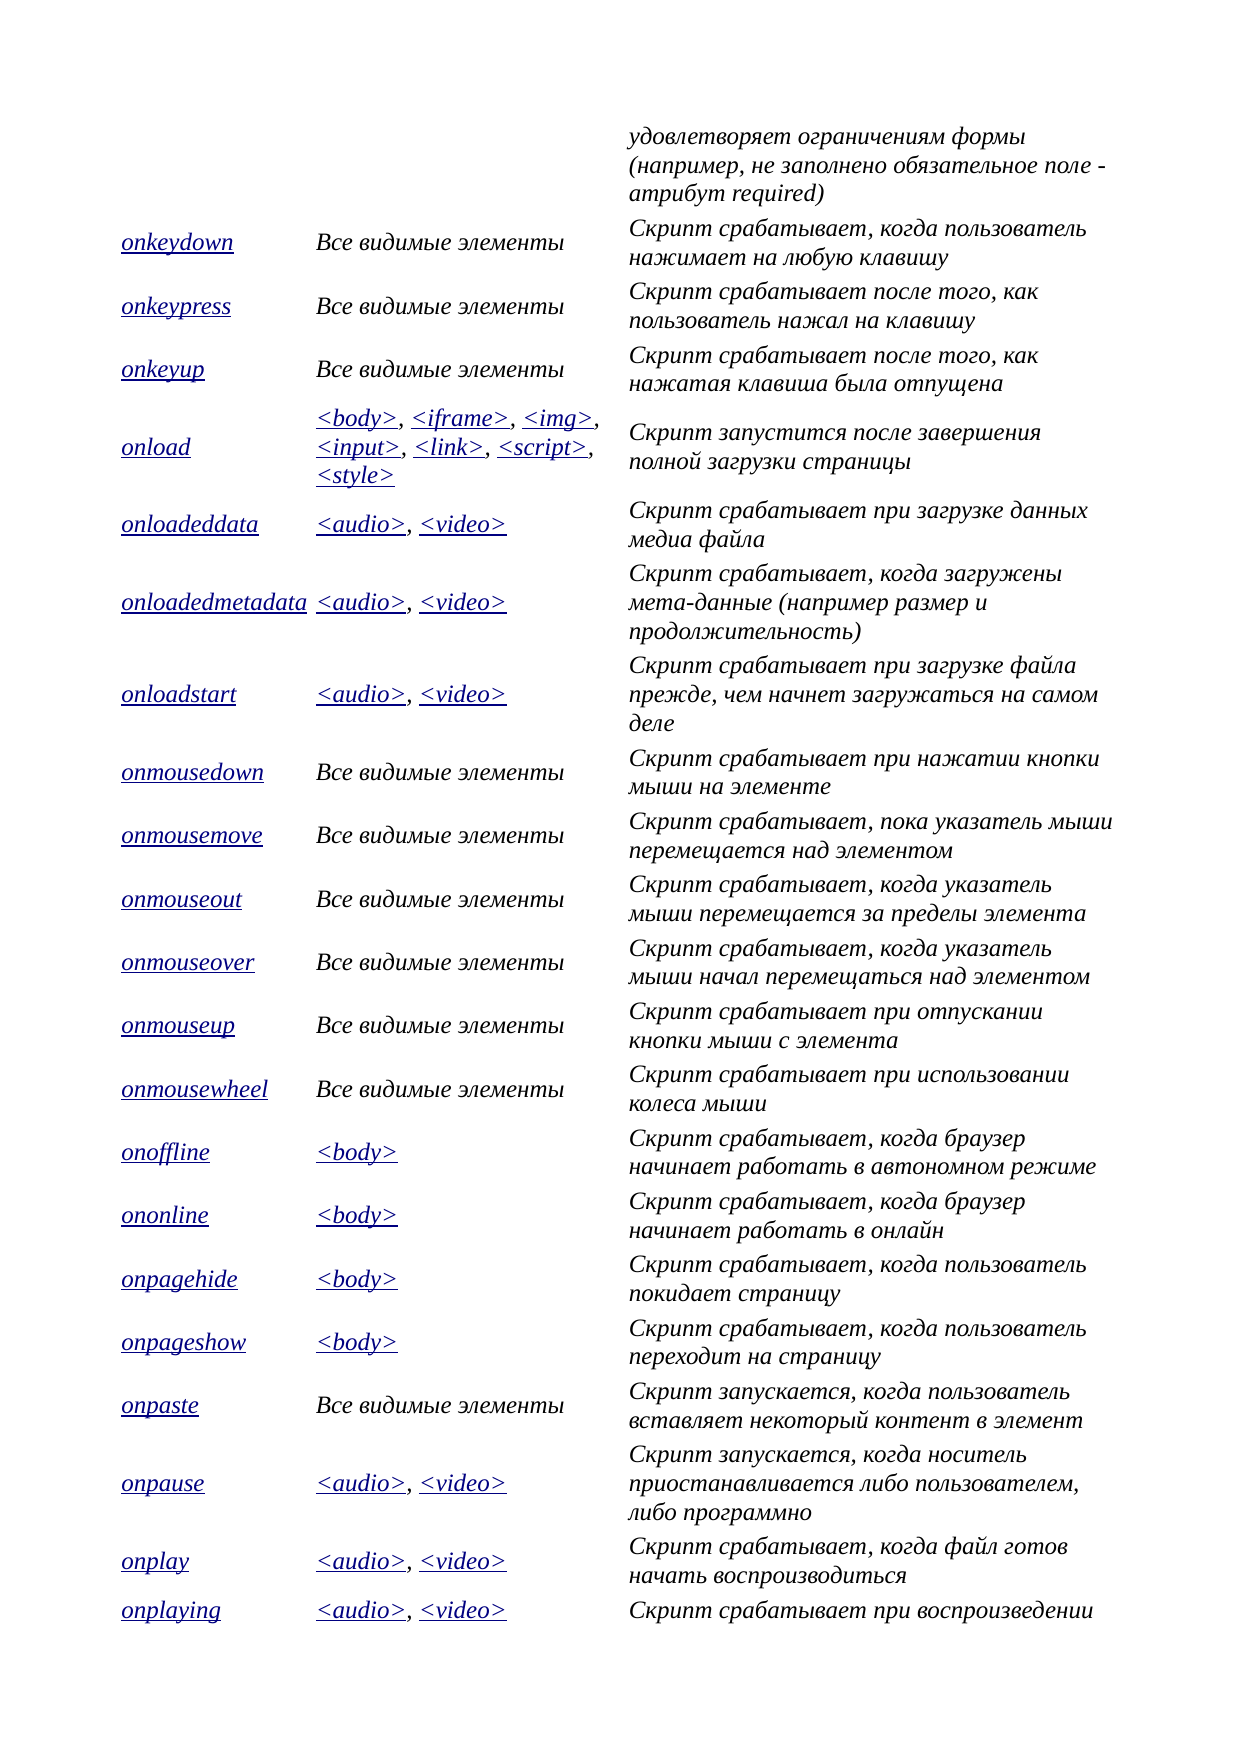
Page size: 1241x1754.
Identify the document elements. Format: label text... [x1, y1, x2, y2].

table_cell onloadstart [118, 648, 313, 740]
table_cell Скрипт срабатывает, когда указатель мыши перемещается за пределы элемента [626, 866, 1122, 930]
table_cell удовлетворяет ограничениям формы (например, не заполнено обязательное поле - атрибут required) [626, 118, 1122, 210]
table_cell Скрипт срабатывает, когда указатель мыши начал перемещаться над элементом [626, 930, 1122, 993]
table_cell Скрипт срабатывает после того, как нажатая клавиша была отпущена [626, 337, 1122, 400]
table_cell Все видимые элементы [313, 1373, 626, 1436]
table_cell Скрипт запустится после завершения полной загрузки страницы [626, 400, 1122, 492]
table_cell Скрипт срабатывает, когда пользователь переходит на страницу [626, 1310, 1122, 1373]
table_cell [118, 118, 313, 210]
table_cell Все видимые элементы [313, 337, 626, 400]
table_cell Скрипт срабатывает, когда браузер начинает работать в автономном режиме [626, 1120, 1122, 1183]
table_cell <audio>, <video> [313, 1529, 626, 1592]
table_cell <body> [313, 1183, 626, 1246]
table_cell <body> [313, 1310, 626, 1373]
table_cell ononline [118, 1183, 313, 1246]
table_cell Скрипт срабатывает, когда браузер начинает работать в онлайн [626, 1183, 1122, 1246]
table_cell onpause [118, 1436, 313, 1528]
table_cell Все видимые элементы [313, 210, 626, 273]
table_cell onoffline [118, 1120, 313, 1183]
table_cell <body> [313, 1120, 626, 1183]
table_cell Скрипт срабатывает при загрузке файла прежде, чем начнет загружаться на самом деле [626, 648, 1122, 740]
table_cell Скрипт запускается, когда пользователь вставляет некоторый контент в элемент [626, 1373, 1122, 1436]
table_cell onload [118, 400, 313, 492]
table_cell Скрипт запускается, когда носитель приостанавливается либо пользователем, либо программно [626, 1436, 1122, 1528]
table_cell Все видимые элементы [313, 274, 626, 337]
table_cell Скрипт срабатывает при воспроизведении [626, 1592, 1122, 1626]
table_cell Все видимые элементы [313, 803, 626, 866]
table_cell onplaying [118, 1592, 313, 1626]
table_cell <audio>, <video> [313, 648, 626, 740]
table_cell Скрипт срабатывает при отпускании кнопки мыши с элемента [626, 993, 1122, 1056]
table_cell Скрипт срабатывает, когда пользователь нажимает на любую клавишу [626, 210, 1122, 273]
table_cell onloadeddata [118, 492, 313, 556]
table_cell Все видимые элементы [313, 866, 626, 930]
table_cell [313, 118, 626, 210]
table_cell <audio>, <video> [313, 1436, 626, 1528]
table_cell Скрипт срабатывает, когда файл готов начать воспроизводиться [626, 1529, 1122, 1592]
table_cell onplay [118, 1529, 313, 1592]
table_cell onmouseout [118, 866, 313, 930]
table_cell Все видимые элементы [313, 1056, 626, 1120]
table_cell Скрипт срабатывает при использовании колеса мыши [626, 1056, 1122, 1120]
table_cell Скрипт срабатывает после того, как пользователь нажал на клавишу [626, 274, 1122, 337]
table_cell <audio>, <video> [313, 556, 626, 648]
table_cell onpageshow [118, 1310, 313, 1373]
table_cell onmouseover [118, 930, 313, 993]
table_cell Скрипт срабатывает, когда загружены мета-данные (например размер и продолжительность) [626, 556, 1122, 648]
table_cell onpaste [118, 1373, 313, 1436]
table_cell Все видимые элементы [313, 740, 626, 803]
table_cell Скрипт срабатывает, пока указатель мыши перемещается над элементом [626, 803, 1122, 866]
table_cell Скрипт срабатывает, когда пользователь покидает страницу [626, 1246, 1122, 1310]
table_cell <body>, <iframe>, <img>, <input>, <link>, <script>, <style> [313, 400, 626, 492]
table_cell onpagehide [118, 1246, 313, 1310]
table_cell onkeyup [118, 337, 313, 400]
table_cell onkeydown [118, 210, 313, 273]
table_cell <audio>, <video> [313, 1592, 626, 1626]
table_cell Скрипт срабатывает при загрузке данных медиа файла [626, 492, 1122, 556]
table_cell <body> [313, 1246, 626, 1310]
table_cell onloadedmetadata [118, 556, 313, 648]
table_cell onmousedown [118, 740, 313, 803]
table_cell <audio>, <video> [313, 492, 626, 556]
table_cell Скрипт срабатывает при нажатии кнопки мыши на элементе [626, 740, 1122, 803]
table_cell onmouseup [118, 993, 313, 1056]
table_cell Все видимые элементы [313, 993, 626, 1056]
table_cell onmousemove [118, 803, 313, 866]
table_cell onmousewheel [118, 1056, 313, 1120]
table_cell onkeypress [118, 274, 313, 337]
table_cell Все видимые элементы [313, 930, 626, 993]
